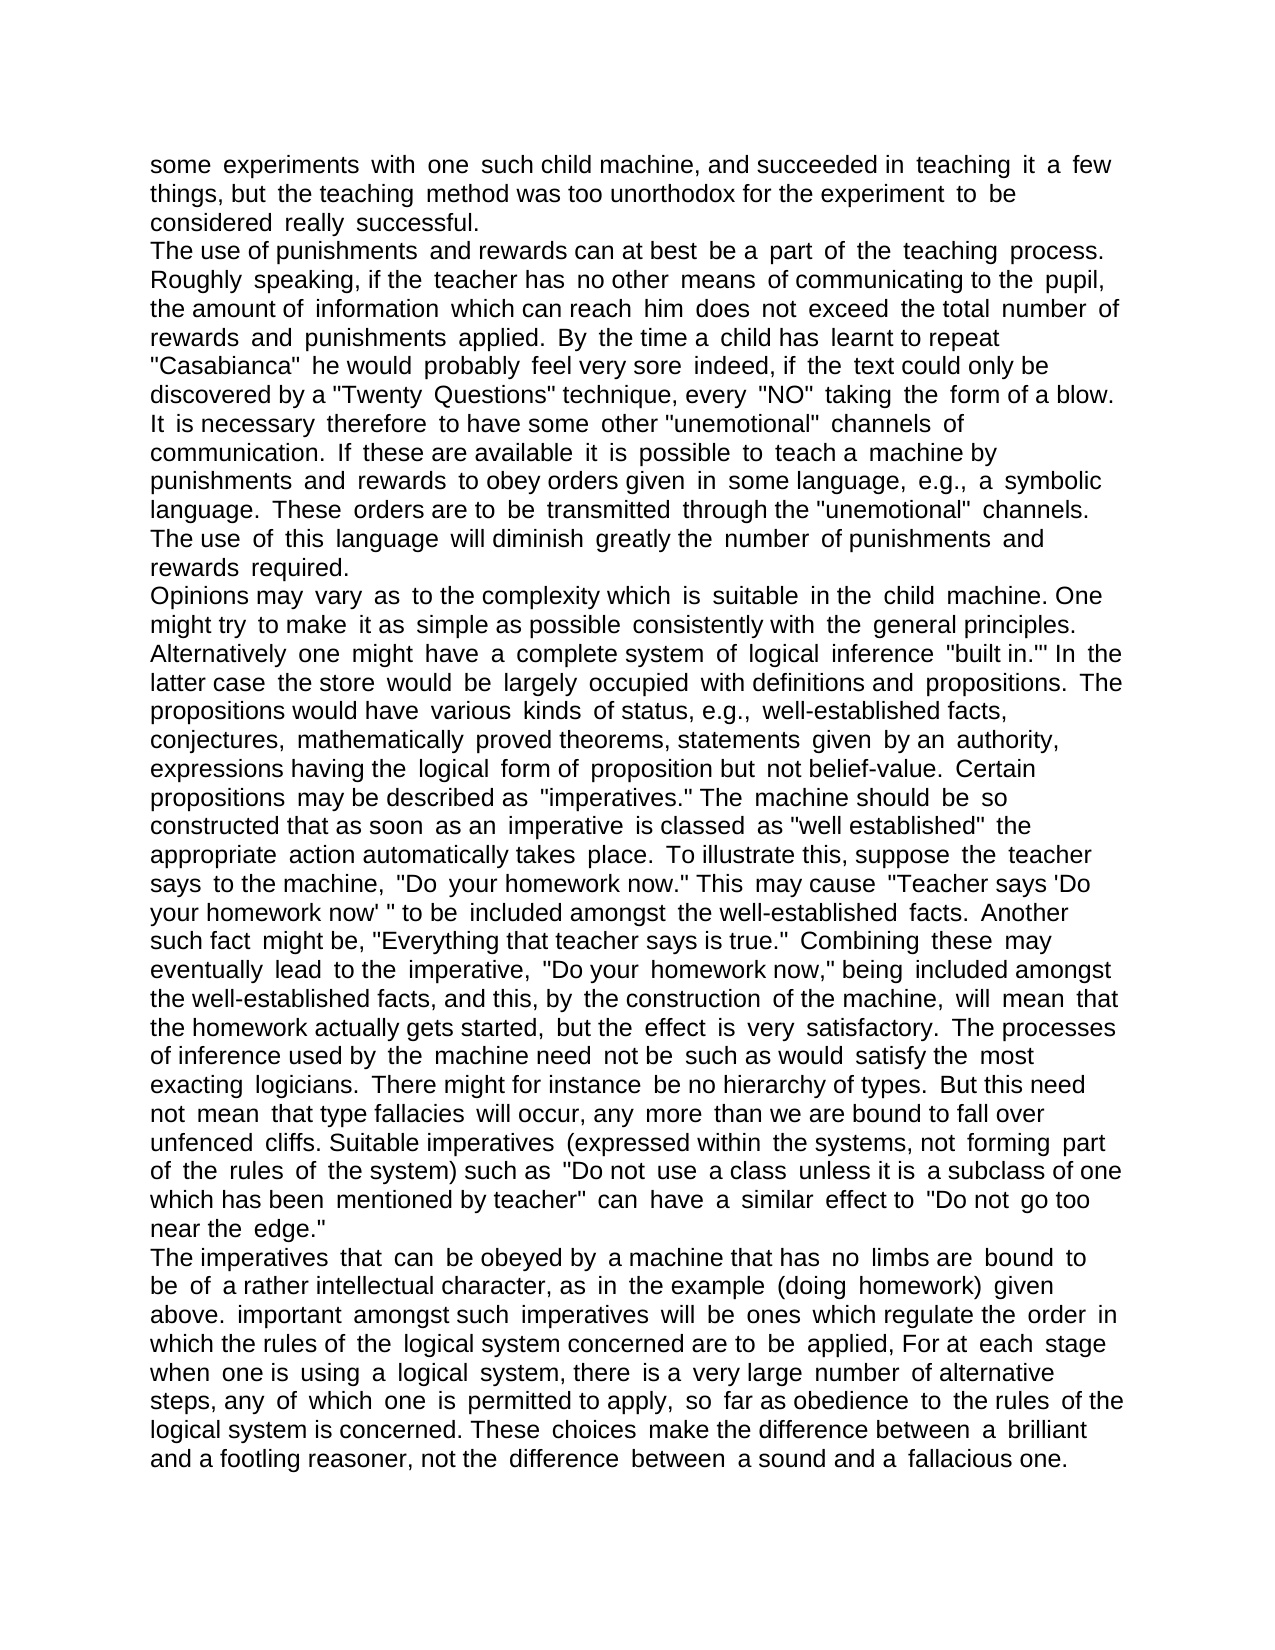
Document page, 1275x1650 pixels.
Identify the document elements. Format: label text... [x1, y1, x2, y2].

text some experiments with one such child machine, and succeeded in teaching it a few things, but the teaching method was too unorthodox for the experiment to be considered really successful. [150, 150, 1125, 236]
text The use of punishments and rewards can at best be a part of the teaching process. Roughly speaking, if the teacher has no other means of communicating to the pupil, the amount of information which can reach him does not exceed the total number of rewards and punishments applied. By the time a child has learnt to repeat "Casabianca" he would probably feel very sore indeed, if the text could only be discovered by a "Twenty Questions" technique, every "NO" taking the form of a blow. It is necessary therefore to have some other "unemotional" channels of communication. If these are available it is possible to teach a machine by punishments and rewards to obey orders given in some language, e.g., a symbolic language. These orders are to be transmitted through the "unemotional" channels. The use of this language will diminish greatly the number of punishments and rewards required. [150, 236, 1125, 581]
text Opinions may vary as to the complexity which is suitable in the child machine. One might try to make it as simple as possible consistently with the general principles. Alternatively one might have a complete system of logical inference "built in."' In the latter case the store would be largely occupied with definitions and propositions. The propositions would have various kinds of status, e.g., well-established facts, conjectures, mathematically proved theorems, statements given by an authority, expressions having the logical form of proposition but not belief-value. Certain propositions may be described as "imperatives." The machine should be so constructed that as soon as an imperative is classed as "well established" the appropriate action automatically takes place. To illustrate this, suppose the teacher says to the machine, "Do your homework now." This may cause "Teacher says 'Do your homework now' " to be included amongst the well-established facts. Another such fact might be, "Everything that teacher says is true." Combining these may eventually lead to the imperative, "Do your homework now," being included amongst the well-established facts, and this, by the construction of the machine, will mean that the homework actually gets started, but the effect is very satisfactory. The processes of inference used by the machine need not be such as would satisfy the most exacting logicians. There might for instance be no hierarchy of types. But this need not mean that type fallacies will occur, any more than we are bound to fall over unfenced cliffs. Suitable imperatives (expressed within the systems, not forming part of the rules of the system) such as "Do not use a class unless it is a subclass of one which has been mentioned by teacher" can have a similar effect to "Do not go too near the edge." [150, 581, 1125, 1242]
text The imperatives that can be obeyed by a machine that has no limbs are bound to be of a rather intellectual character, as in the example (doing homework) given above. important amongst such imperatives will be ones which regulate the order in which the rules of the logical system concerned are to be applied, For at each stage when one is using a logical system, there is a very large number of alternative steps, any of which one is permitted to apply, so far as obedience to the rules of the logical system is concerned. These choices make the difference between a brilliant and a footling reasoner, not the difference between a sound and a fallacious one. [150, 1242, 1125, 1472]
